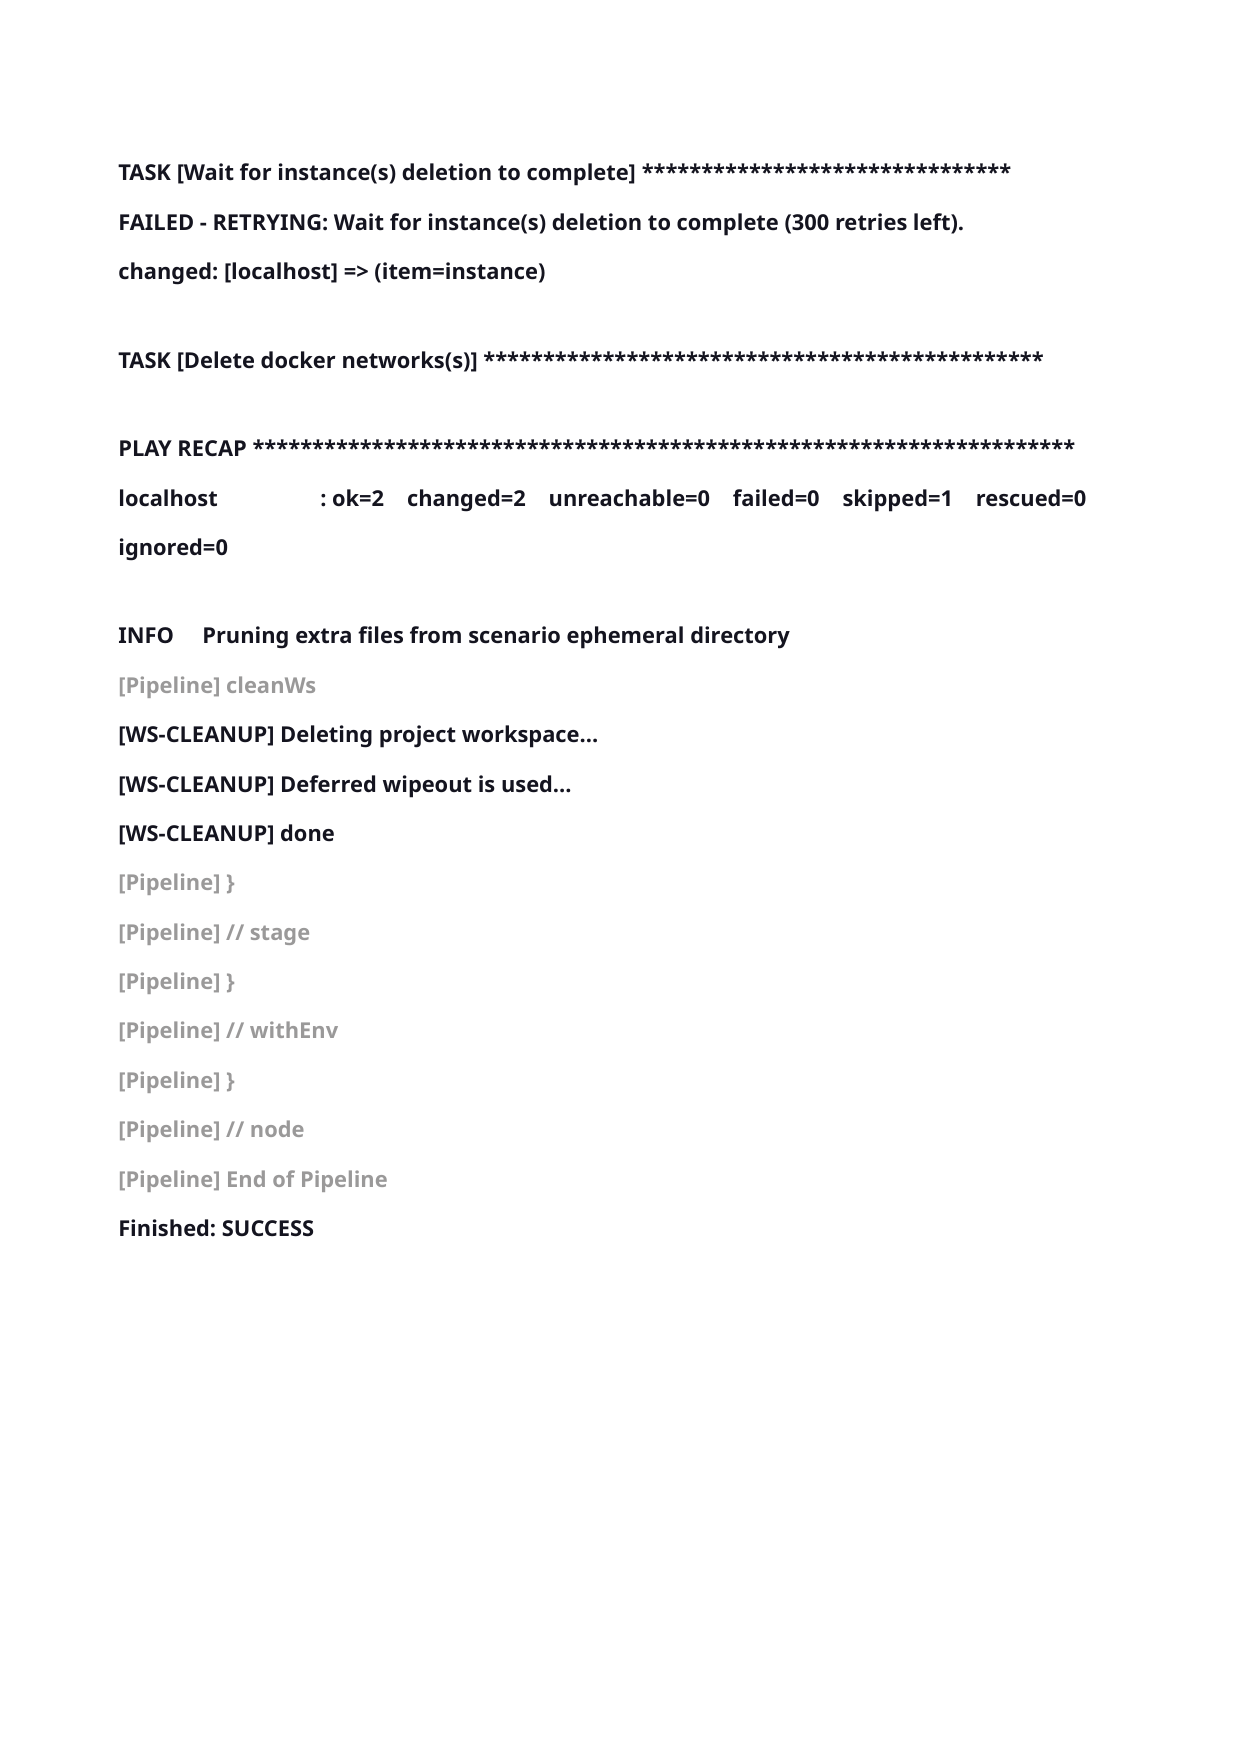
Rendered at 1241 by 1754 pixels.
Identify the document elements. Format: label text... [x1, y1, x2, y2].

text [Pipeline] cleanWs [118, 670, 1122, 699]
text INFO Pruning extra files from scenario ephemeral directory [118, 620, 1122, 650]
text [Pipeline] } [118, 1065, 1122, 1094]
text FAILED - RETRYING: Wait for instance(s) deletion to complete (300 retries left). [118, 207, 1122, 236]
text [WS-CLEANUP] done [118, 818, 1122, 848]
text Finished: SUCCESS [118, 1213, 1122, 1243]
text TASK [Wait for instance(s) deletion to complete] ******************************* [118, 157, 1122, 187]
text changed: [localhost] => (item=instance) [118, 256, 1122, 286]
text [Pipeline] End of Pipeline [118, 1163, 1122, 1193]
text PLAY RECAP ********************************************************************* [118, 433, 1122, 463]
text [Pipeline] // node [118, 1114, 1122, 1144]
text localhost : ok=2 changed=2 unreachable=0 failed=0 skipped=1 rescued=0 ignored=0 [118, 482, 1122, 562]
text [Pipeline] } [118, 867, 1122, 897]
text [WS-CLEANUP] Deleting project workspace... [118, 719, 1122, 749]
text [Pipeline] // stage [118, 917, 1122, 946]
text [Pipeline] // withEnv [118, 1015, 1122, 1045]
text [Pipeline] } [118, 966, 1122, 996]
text TASK [Delete docker networks(s)] *********************************************** [118, 344, 1122, 374]
text [WS-CLEANUP] Deferred wipeout is used... [118, 768, 1122, 798]
